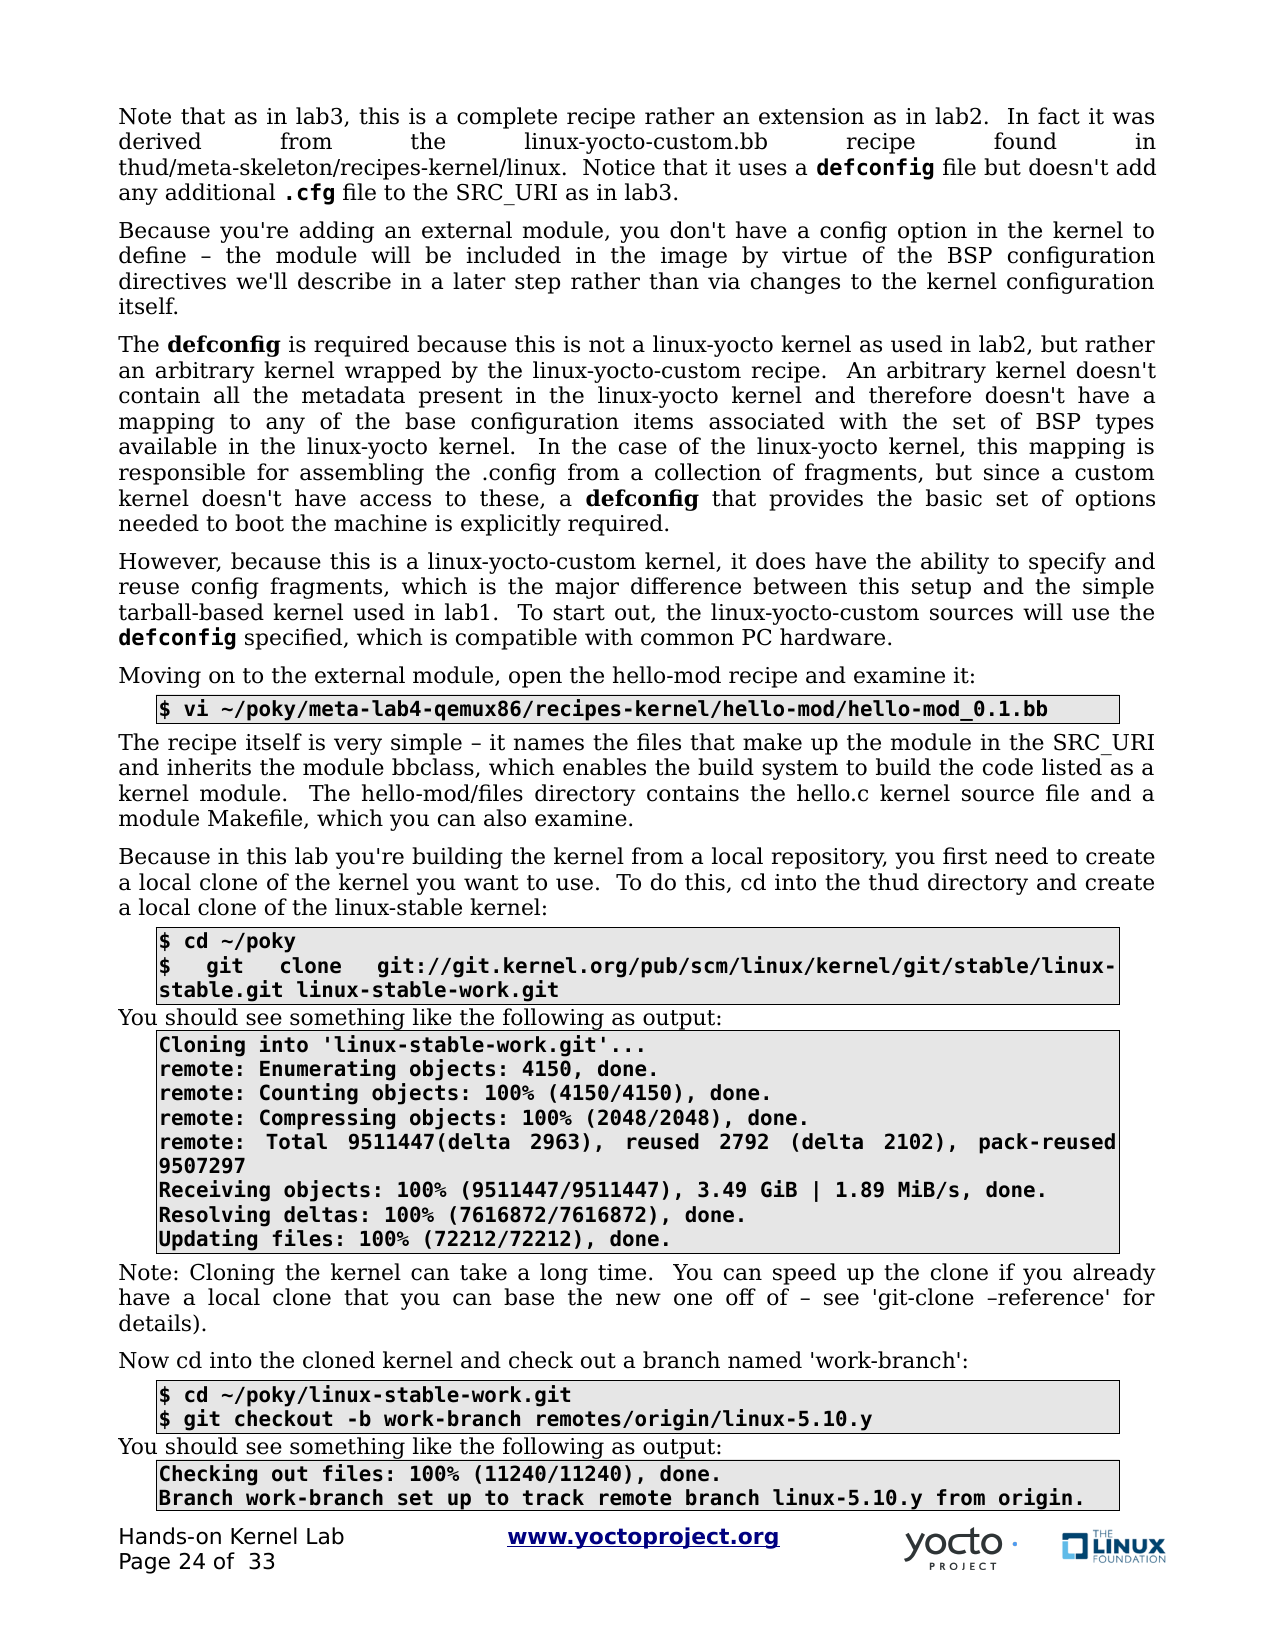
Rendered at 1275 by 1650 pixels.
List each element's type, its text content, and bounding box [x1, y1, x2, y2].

text Because in this lab you're building the kernel from a local repository, you first need to create a local clone of the kernel you want to use. To do this, cd into the thud directory and create a local clone of the linux-stable kernel: [118, 844, 1157, 921]
text remote: Counting objects: 100% (4150/4150), done. [157, 1079, 1119, 1103]
text Receiving objects: 100% (9511447/9511447), 3.49 GiB | 1.89 MiB/s, done. [157, 1176, 1119, 1200]
text $ vi ~/poky/meta-lab4-qemux86/recipes-kernel/hello-mod/hello-mod_0.1.bb [157, 696, 1119, 723]
text Note: Cloning the kernel can take a long time. You can speed up the clone if you already have a local clone that you can base the new one off of – see 'git-clone –reference' for details). [118, 1260, 1157, 1337]
text Moving on to the external module, open the hello-mod recipe and examine it: [118, 663, 1157, 688]
text The recipe itself is very simple – it names the files that make up the module in the SRC_URI and inherits the module bbclass, which enables the build system to build the code listed as a kernel module. The hello-mod/files directory contains the hello.c kernel source file and a module Makefile, which you can also examine. [118, 730, 1157, 832]
text Branch work-branch set up to track remote branch linux-5.10.y from origin. [157, 1484, 1119, 1510]
text Now cd into the cloned kernel and check out a branch named 'work-branch': [118, 1349, 1157, 1374]
text However, because this is a linux-yocto-custom kernel, it does have the ability to specify and reuse config fragments, which is the major difference between this setup and the simple tarball-based kernel used in lab1. To start out, the linux-yocto-custom sources will use the defconfig specified, which is compatible with common PC hardware. [118, 549, 1157, 651]
text Cloning into 'linux-stable-work.git'... [157, 1031, 1119, 1054]
text Because you're adding an external module, you don't have a config option in the kernel to define – the module will be included in the image by virtue of the BSP configuration directives we'll describe in a later step rather than via changes to the kernel configuration itself. [118, 218, 1157, 320]
text You should see something like the following as output: [118, 1434, 1157, 1459]
text Note that as in lab3, this is a complete recipe rather an extension as in lab2. In fact it was derived from the linux-yocto-custom.bb recipe found in thud/meta-skeleton/recipes-kernel/linux. Notice that it uses a defconfig file but doesn't add any additional .cfg file to the SRC_URI as in lab3. [118, 104, 1157, 206]
text remote: Enumerating objects: 4150, done. [157, 1054, 1119, 1079]
text remote: Total 9511447(delta 2963), reused 2792 (delta 2102), pack-reused 9507297 [157, 1127, 1119, 1176]
text You should see something like the following as output: [118, 1005, 1157, 1030]
text $ git clone git://git.kernel.org/pub/scm/linux/kernel/git/stable/linux-stable.git linux-stable-work.git [157, 951, 1119, 1004]
text Resolving deltas: 100% (7616872/7616872), done. [157, 1200, 1119, 1224]
text The defconfig is required because this is not a linux-yocto kernel as used in lab2, but rather an arbitrary kernel wrapped by the linux-yocto-custom recipe. An arbitrary kernel doesn't contain all the metadata present in the linux-yocto kernel and therefore doesn't have a mapping to any of the base configuration items associated with the set of BSP types available in the linux-yocto kernel. In the case of the linux-yocto kernel, this mapping is responsible for assembling the .config from a collection of fragments, but since a custom kernel doesn't have access to these, a defconfig that provides the basic set of options needed to boot the machine is explicitly required. [118, 332, 1157, 537]
text $ cd ~/poky [157, 928, 1119, 951]
text $ cd ~/poky/linux-stable-work.git [157, 1381, 1119, 1404]
text $ git checkout -b work-branch remotes/origin/linux-5.10.y [157, 1404, 1119, 1433]
text Checking out files: 100% (11240/11240), done. [157, 1461, 1119, 1484]
text remote: Compressing objects: 100% (2048/2048), done. [157, 1103, 1119, 1127]
text Updating files: 100% (72212/72212), done. [157, 1224, 1119, 1253]
